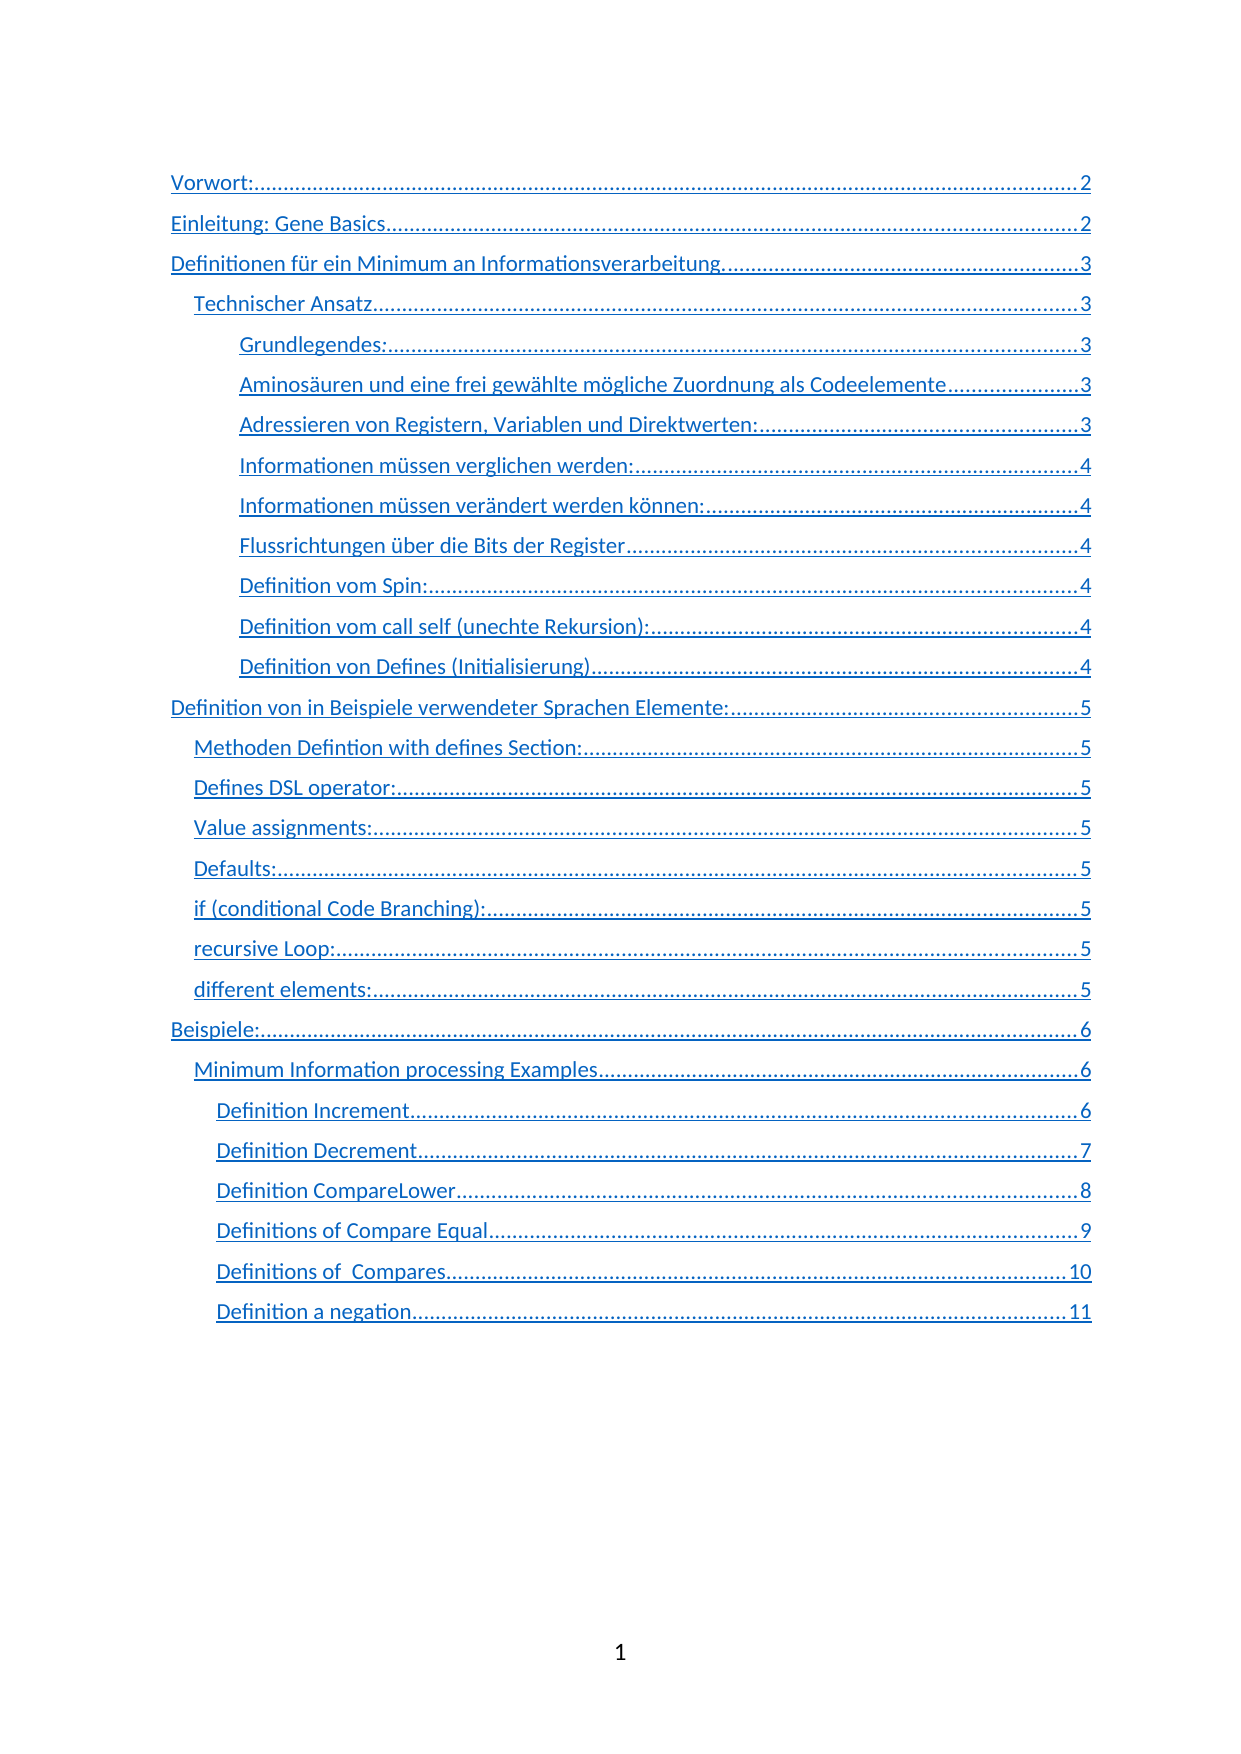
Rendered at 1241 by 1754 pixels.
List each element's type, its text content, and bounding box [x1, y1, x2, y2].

text Value assignments: 5 [193, 813, 1092, 842]
text if (conditional Code Branching): 5 [193, 894, 1092, 922]
text Definitions of Compares 10 [216, 1257, 1092, 1281]
text Beispiele: 6 [171, 1015, 1092, 1043]
text Grundlegendes: 3 [239, 330, 1092, 358]
text Flussrichtungen über die Bits der Register 4 [239, 531, 1092, 559]
text Definition vom Spin: 4 [239, 572, 1092, 600]
text Definition von in Beispiele verwendeter Sprachen Elemente: 5 [171, 693, 1092, 721]
text Einleitung: Gene Basics 2 [171, 209, 1092, 237]
text Adressieren von Registern, Variablen und Direktwerten: 3 [239, 410, 1092, 438]
text Defines DSL operator: 5 [193, 773, 1092, 801]
text Technischer Ansatz 3 [193, 289, 1092, 317]
text Definition CompareLower 8 [216, 1176, 1092, 1204]
text Definitions of Compare Equal 9 [216, 1217, 1092, 1245]
text Aminosäuren und eine frei gewählte mögliche Zuordnung als Codeelemente 3 [239, 370, 1092, 398]
text different elements: 5 [193, 975, 1092, 1003]
text Methoden Defintion with defines Section: 5 [193, 733, 1092, 761]
text Definitionen für ein Minimum an Informationsverarbeitung. 3 [171, 249, 1092, 277]
text recursive Loop: 5 [193, 934, 1092, 962]
text Minimum Information processing Examples 6 [193, 1055, 1092, 1083]
text Definition vom call self (unechte Rekursion): 4 [239, 612, 1092, 640]
text Definition Increment 6 [216, 1096, 1092, 1124]
text Definition a negation 11 [216, 1297, 1092, 1321]
text Definition von Defines (Initialisierung) 4 [239, 652, 1092, 680]
text Definition Decrement 7 [216, 1136, 1092, 1164]
text Informationen müssen verglichen werden: 4 [239, 451, 1092, 479]
text Informationen müssen verändert werden können: 4 [239, 491, 1092, 519]
text Defaults: 5 [193, 854, 1092, 882]
text Vorwort: 2 [171, 168, 1092, 197]
